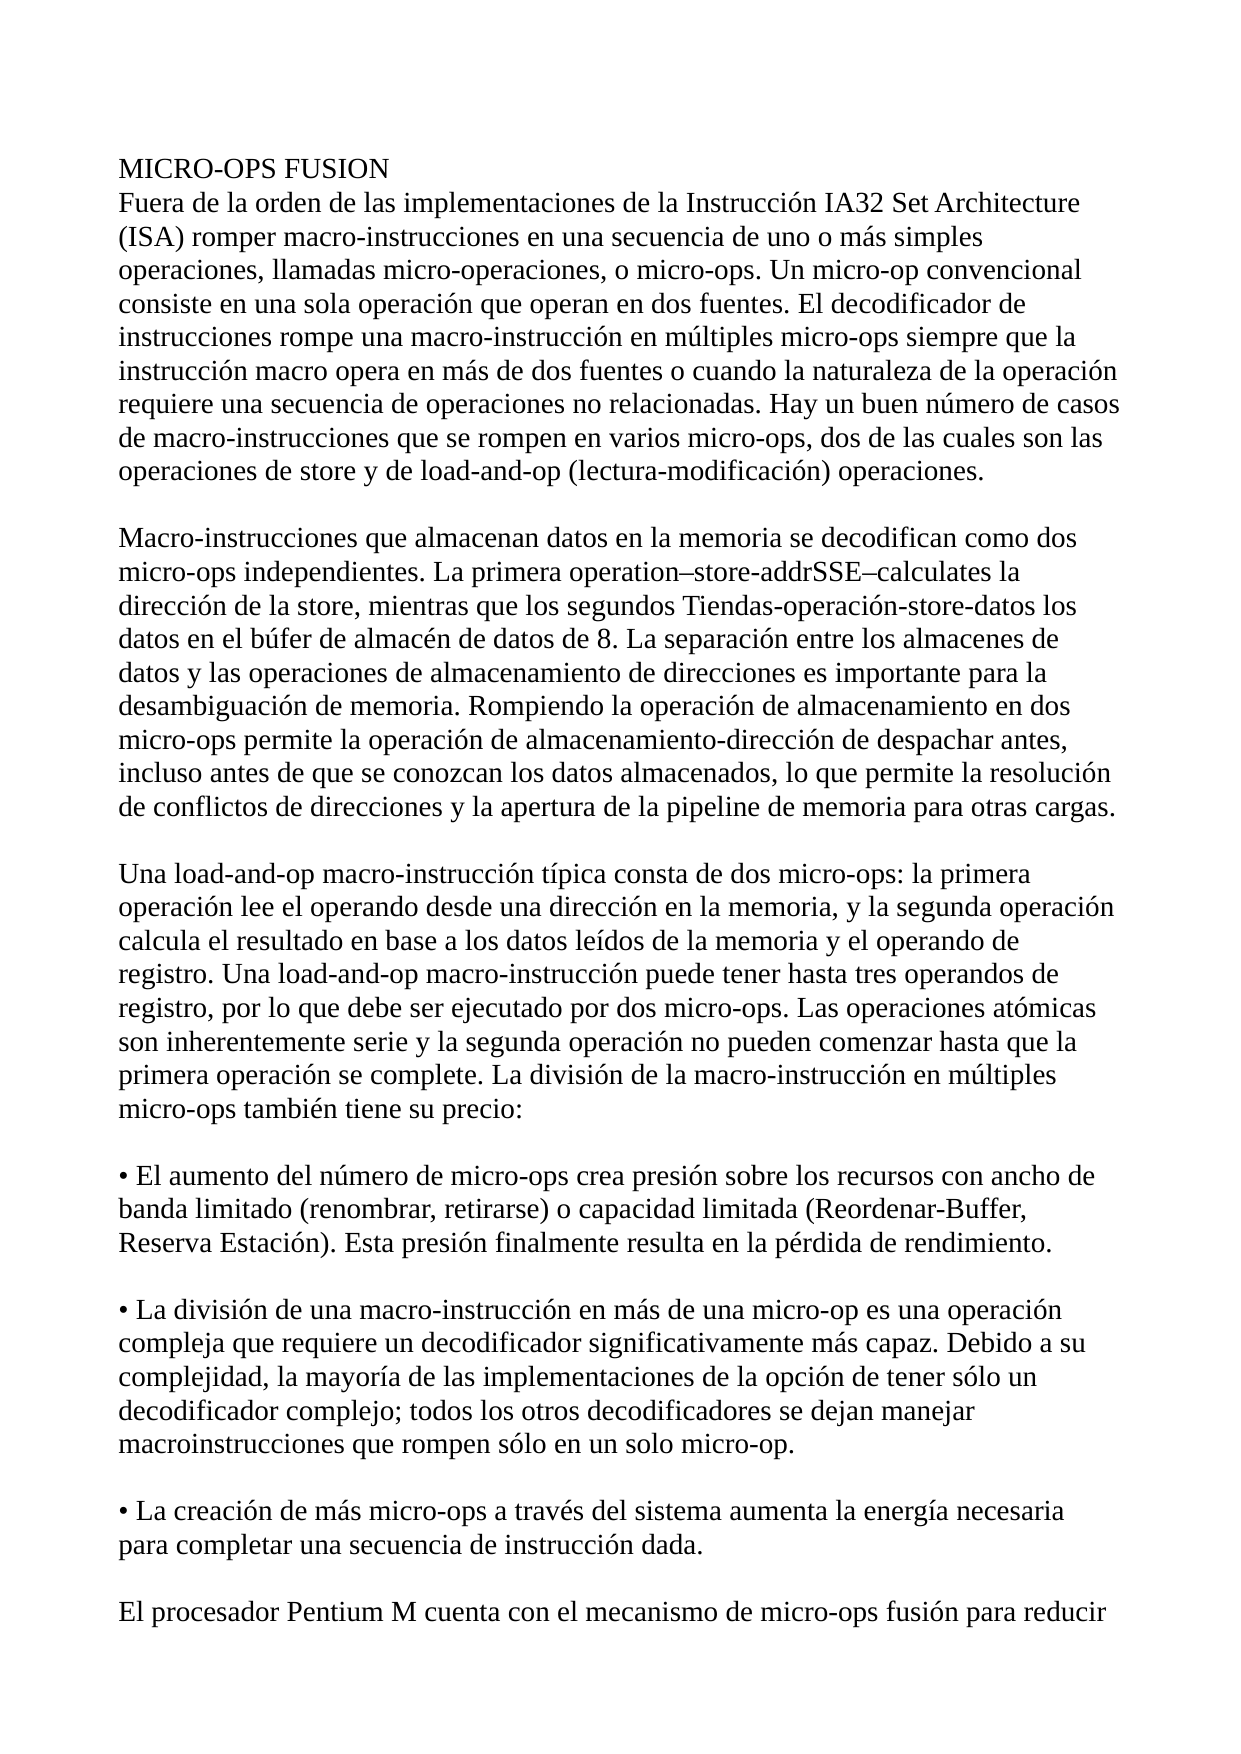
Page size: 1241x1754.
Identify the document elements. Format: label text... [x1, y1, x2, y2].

text • La división de una macro-instrucción en más de una micro-op es una operación compleja que requiere un decodificador significativamente más capaz. Debido a su complejidad, la mayoría de las implementaciones de la opción de tener sólo un decodificador complejo; todos los otros decodificadores se dejan manejar macroinstrucciones que rompen sólo en un solo micro-op. [118, 1292, 1122, 1460]
text • La creación de más micro-ops a través del sistema aumenta la energía necesaria para completar una secuencia de instrucción dada. [118, 1493, 1122, 1560]
text MICRO-OPS FUSION [118, 152, 1122, 185]
text • El aumento del número de micro-ops crea presión sobre los recursos con ancho de banda limitado (renombrar, retirarse) o capacidad limitada (Reordenar-Buffer, Reserva Estación). Esta presión finalmente resulta en la pérdida de rendimiento. [118, 1158, 1122, 1258]
text Macro-instrucciones que almacenan datos en la memoria se decodifican como dos micro-ops independientes. La primera operation–store-addrSSE–calculates la dirección de la store, mientras que los segundos Tiendas-operación-store-datos los datos en el búfer de almacén de datos de 8. La separación entre los almacenes de datos y las operaciones de almacenamiento de direcciones es importante para la desambiguación de memoria. Rompiendo la operación de almacenamiento en dos micro-ops permite la operación de almacenamiento-dirección de despachar antes, incluso antes de que se conozcan los datos almacenados, lo que permite la resolución de conflictos de direcciones y la apertura de la pipeline de memoria para otras cargas. [118, 521, 1122, 822]
text El procesador Pentium M cuenta con el mecanismo de micro-ops fusión para reducir [118, 1594, 1122, 1627]
text Fuera de la orden de las implementaciones de la Instrucción IA32 Set Architecture (ISA) romper macro-instrucciones en una secuencia de uno o más simples operaciones, llamadas micro-operaciones, o micro-ops. Un micro-op convencional consiste en una sola operación que operan en dos fuentes. El decodificador de instrucciones rompe una macro-instrucción en múltiples micro-ops siempre que la instrucción macro opera en más de dos fuentes o cuando la naturaleza de la operación requiere una secuencia de operaciones no relacionadas. Hay un buen número de casos de macro-instrucciones que se rompen en varios micro-ops, dos de las cuales son las operaciones de store y de load-and-op (lectura-modificación) operaciones. [118, 185, 1122, 487]
text Una load-and-op macro-instrucción típica consta de dos micro-ops: la primera operación lee el operando desde una dirección en la memoria, y la segunda operación calcula el resultado en base a los datos leídos de la memoria y el operando de registro. Una load-and-op macro-instrucción puede tener hasta tres operandos de registro, por lo que debe ser ejecutado por dos micro-ops. Las operaciones atómicas son inherentemente serie y la segunda operación no pueden comenzar hasta que la primera operación se complete. La división de la macro-instrucción en múltiples micro-ops también tiene su precio: [118, 856, 1122, 1124]
